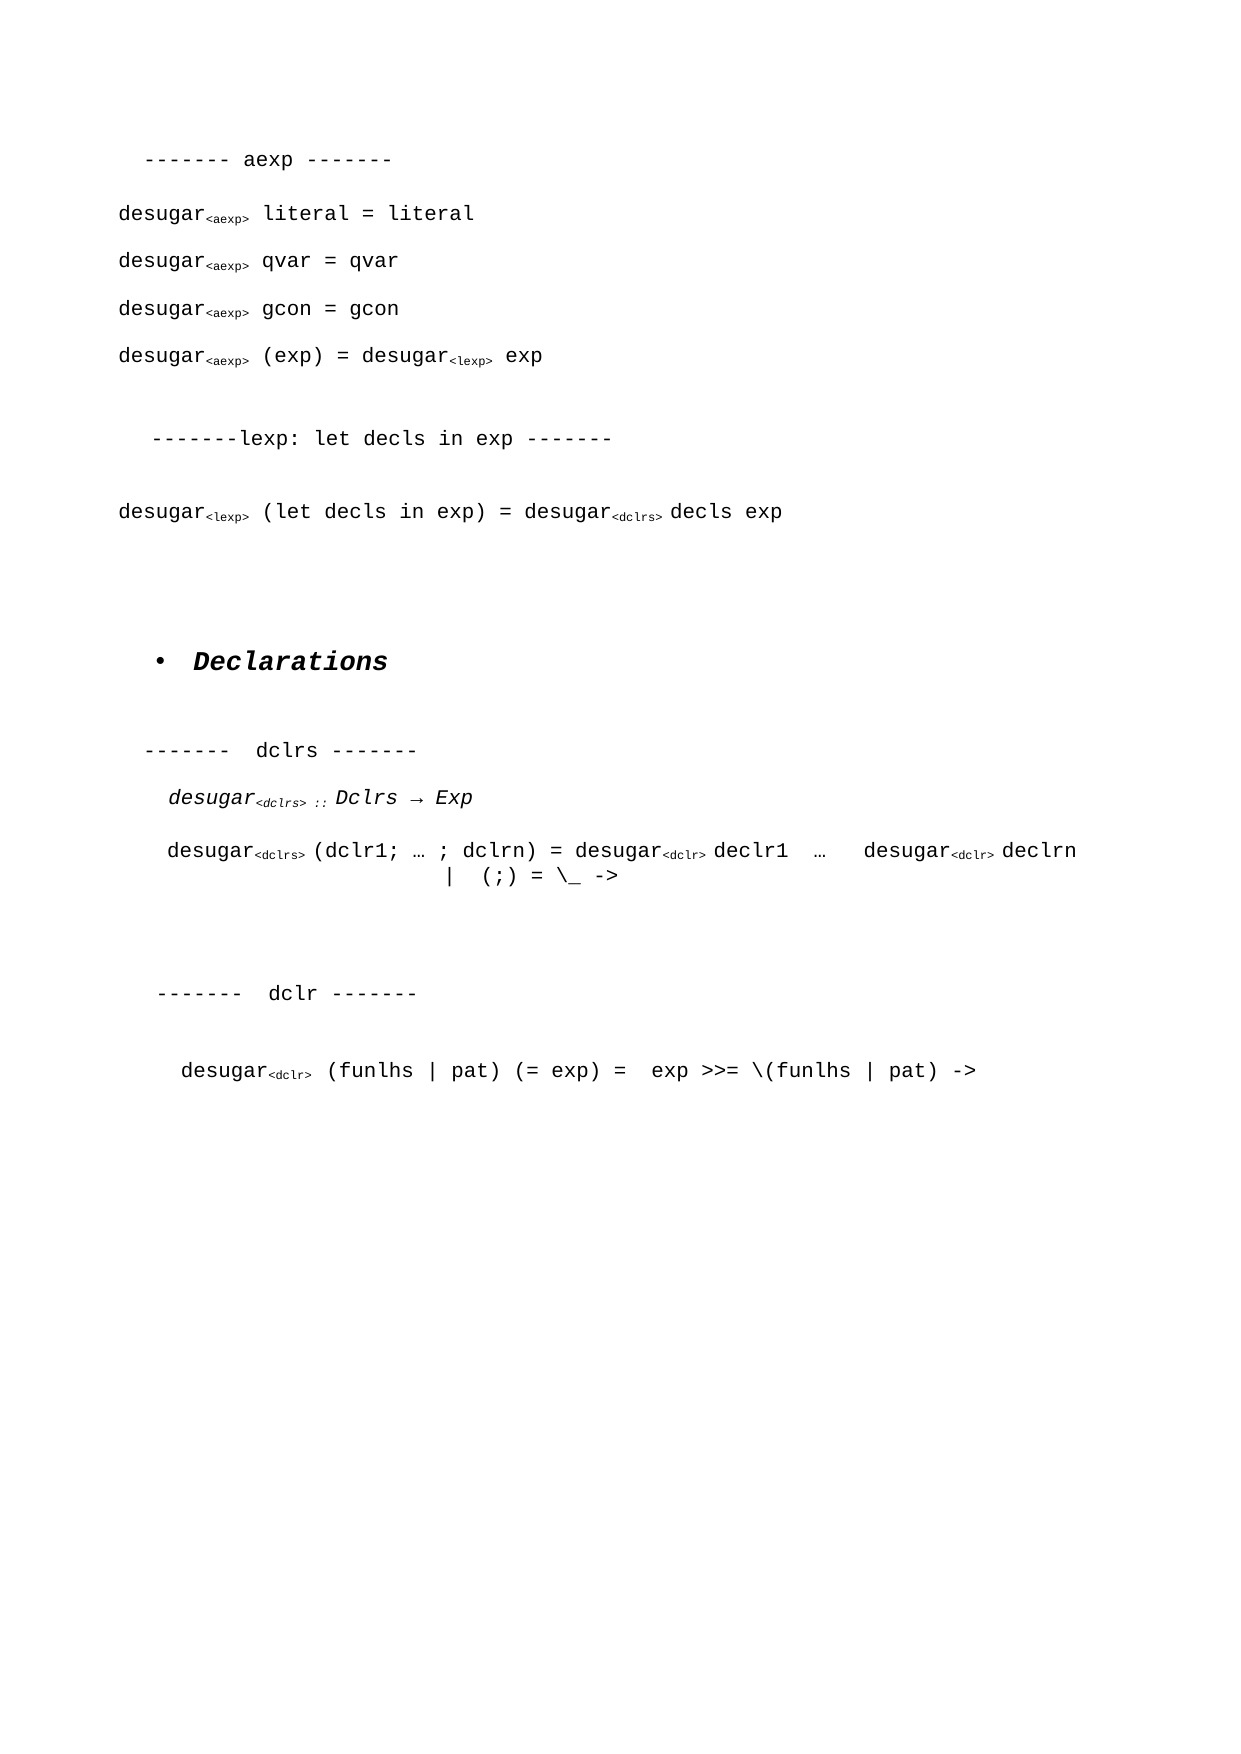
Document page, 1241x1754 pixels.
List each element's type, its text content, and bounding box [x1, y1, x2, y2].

text ------- dclrs ------- [118, 740, 1122, 763]
text desugar<dclrs> (dclr1; … ; dclrn) = desugar<dclr> declr1 … desugar<dclr> declrn [118, 834, 1122, 865]
text ------- aexp ------- [118, 149, 1122, 172]
text desugar<aexp> qvar = qvar [118, 251, 1122, 274]
text -------lexp: let decls in exp ------- [118, 423, 1122, 454]
text | (;) = \_ -> [118, 865, 1122, 889]
text desugar<dclrs> :: Dclrs → Exp [118, 787, 1122, 811]
text desugar<aexp> (exp) = desugar<lexp> exp [118, 345, 1122, 369]
text desugar<dclr> (funlhs | pat) (= exp) = exp >>= \(funlhs | pat) -> [118, 1054, 1122, 1085]
text ------- dclr ------- [118, 983, 1122, 1007]
text desugar<aexp> literal = literal [118, 203, 1122, 227]
text desugar<lexp> (let decls in exp) = desugar<dclrs> decls exp [118, 501, 1122, 525]
list Declarations [156, 648, 1122, 678]
text desugar<aexp> gcon = gcon [118, 298, 1122, 321]
